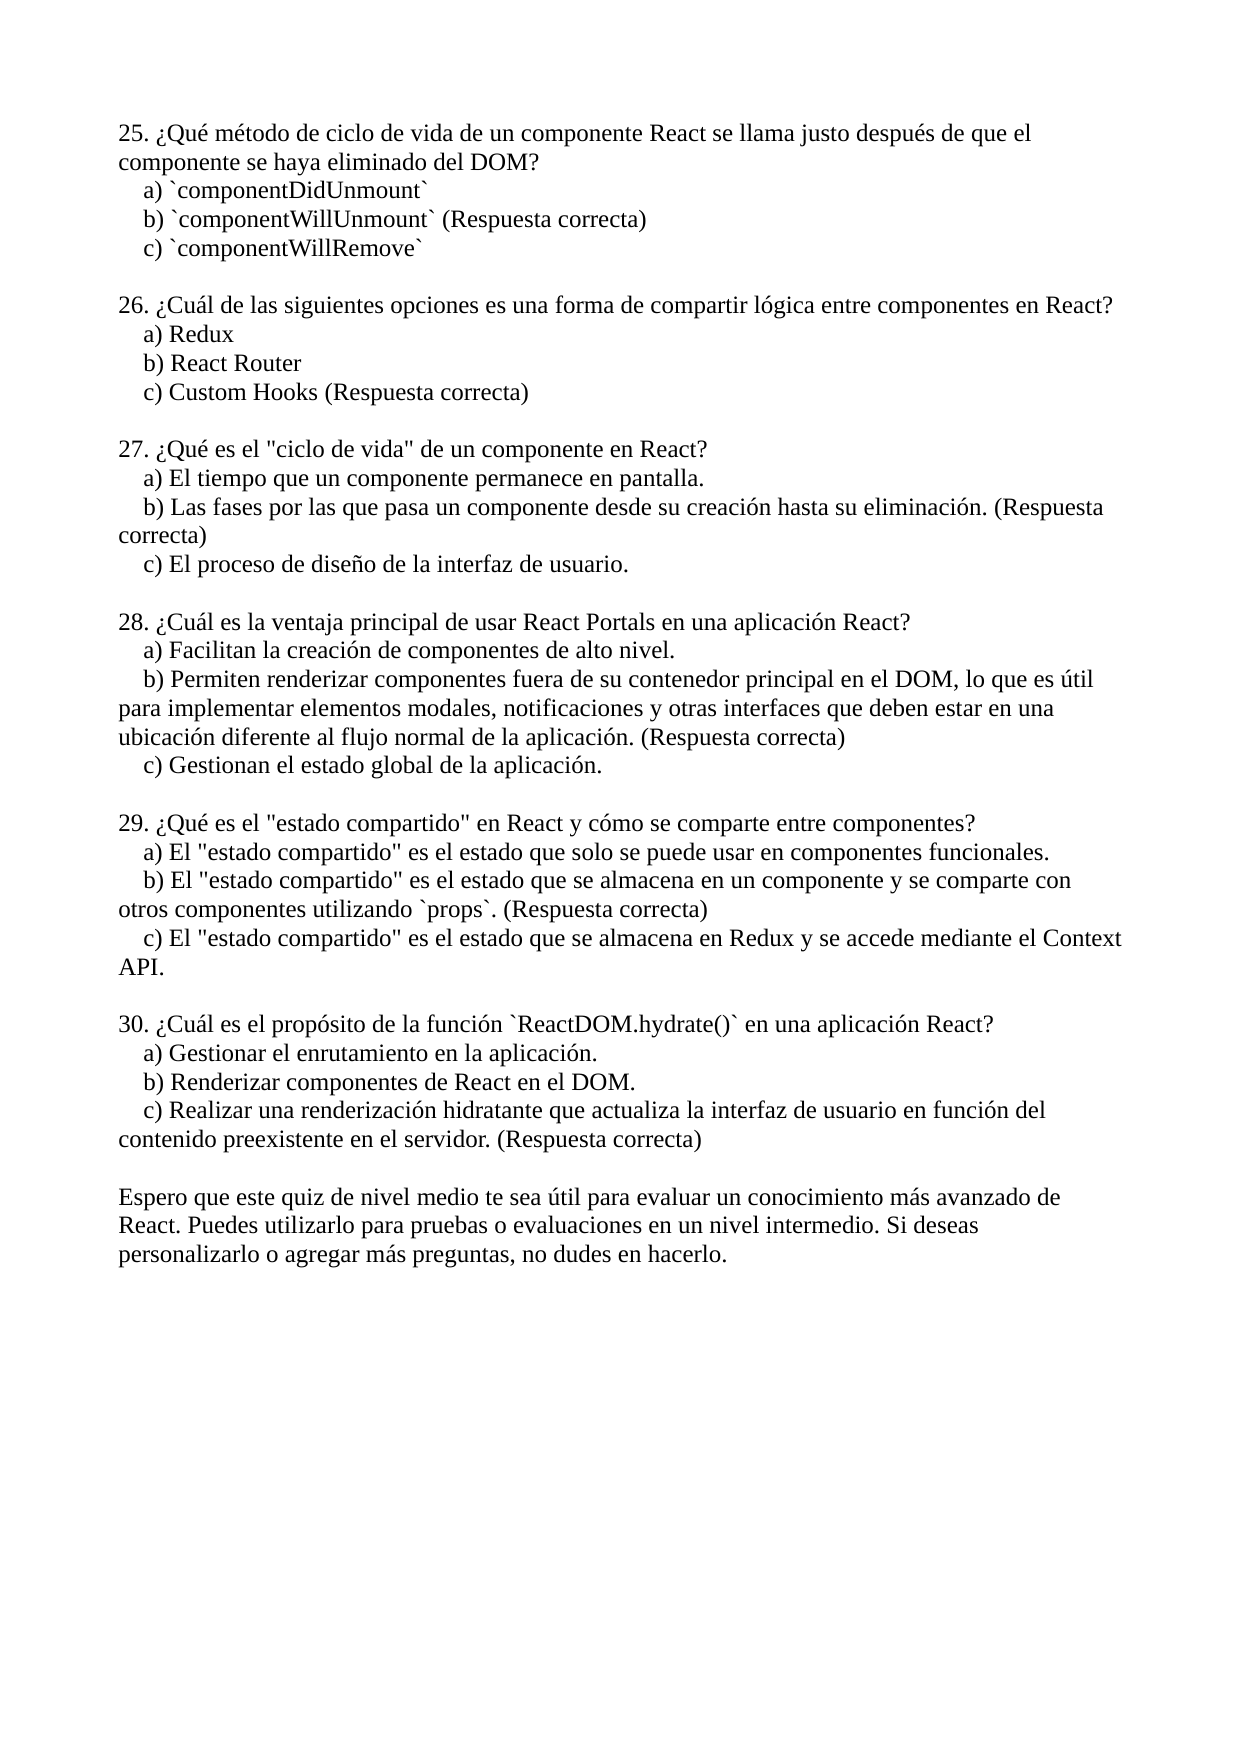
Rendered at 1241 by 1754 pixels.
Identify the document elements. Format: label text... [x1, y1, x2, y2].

text 29. ¿Qué es el "estado compartido" en React y cómo se comparte entre componentes? [118, 808, 1122, 837]
text b) `componentWillUnmount` (Respuesta correcta) [118, 204, 1122, 233]
text 28. ¿Cuál es la ventaja principal de usar React Portals en una aplicación React? [118, 607, 1122, 636]
text b) React Router [118, 348, 1122, 377]
text c) Gestionan el estado global de la aplicación. [118, 751, 1122, 779]
text 26. ¿Cuál de las siguientes opciones es una forma de compartir lógica entre componentes en React? [118, 291, 1122, 319]
text a) El "estado compartido" es el estado que solo se puede usar en componentes funcionales. [118, 837, 1122, 866]
text a) Gestionar el enrutamiento en la aplicación. [118, 1038, 1122, 1067]
text c) `componentWillRemove` [118, 233, 1122, 262]
text a) `componentDidUnmount` [118, 176, 1122, 204]
text b) Renderizar componentes de React en el DOM. [118, 1067, 1122, 1096]
text c) El proceso de diseño de la interfaz de usuario. [118, 549, 1122, 578]
text c) Custom Hooks (Respuesta correcta) [118, 377, 1122, 406]
text a) El tiempo que un componente permanece en pantalla. [118, 463, 1122, 492]
text a) Redux [118, 319, 1122, 348]
text Espero que este quiz de nivel medio te sea útil para evaluar un conocimiento más avanzado de React. Puedes utilizarlo para pruebas o evaluaciones en un nivel intermedio. Si deseas personalizarlo o agregar más preguntas, no dudes en hacerlo. [118, 1182, 1122, 1268]
text 25. ¿Qué método de ciclo de vida de un componente React se llama justo después de que el componente se haya eliminado del DOM? [118, 118, 1122, 176]
text c) Realizar una renderización hidratante que actualiza la interfaz de usuario en función del contenido preexistente en el servidor. (Respuesta correcta) [118, 1096, 1122, 1153]
text c) El "estado compartido" es el estado que se almacena en Redux y se accede mediante el Context API. [118, 923, 1122, 981]
text 30. ¿Cuál es el propósito de la función `ReactDOM.hydrate()` en una aplicación React? [118, 1009, 1122, 1038]
text b) Las fases por las que pasa un componente desde su creación hasta su eliminación. (Respuesta correcta) [118, 492, 1122, 549]
text 27. ¿Qué es el "ciclo de vida" de un componente en React? [118, 434, 1122, 463]
text b) El "estado compartido" es el estado que se almacena en un componente y se comparte con otros componentes utilizando `props`. (Respuesta correcta) [118, 866, 1122, 923]
text a) Facilitan la creación de componentes de alto nivel. [118, 636, 1122, 664]
text b) Permiten renderizar componentes fuera de su contenedor principal en el DOM, lo que es útil para implementar elementos modales, notificaciones y otras interfaces que deben estar en una ubicación diferente al flujo normal de la aplicación. (Respuesta correcta) [118, 664, 1122, 751]
